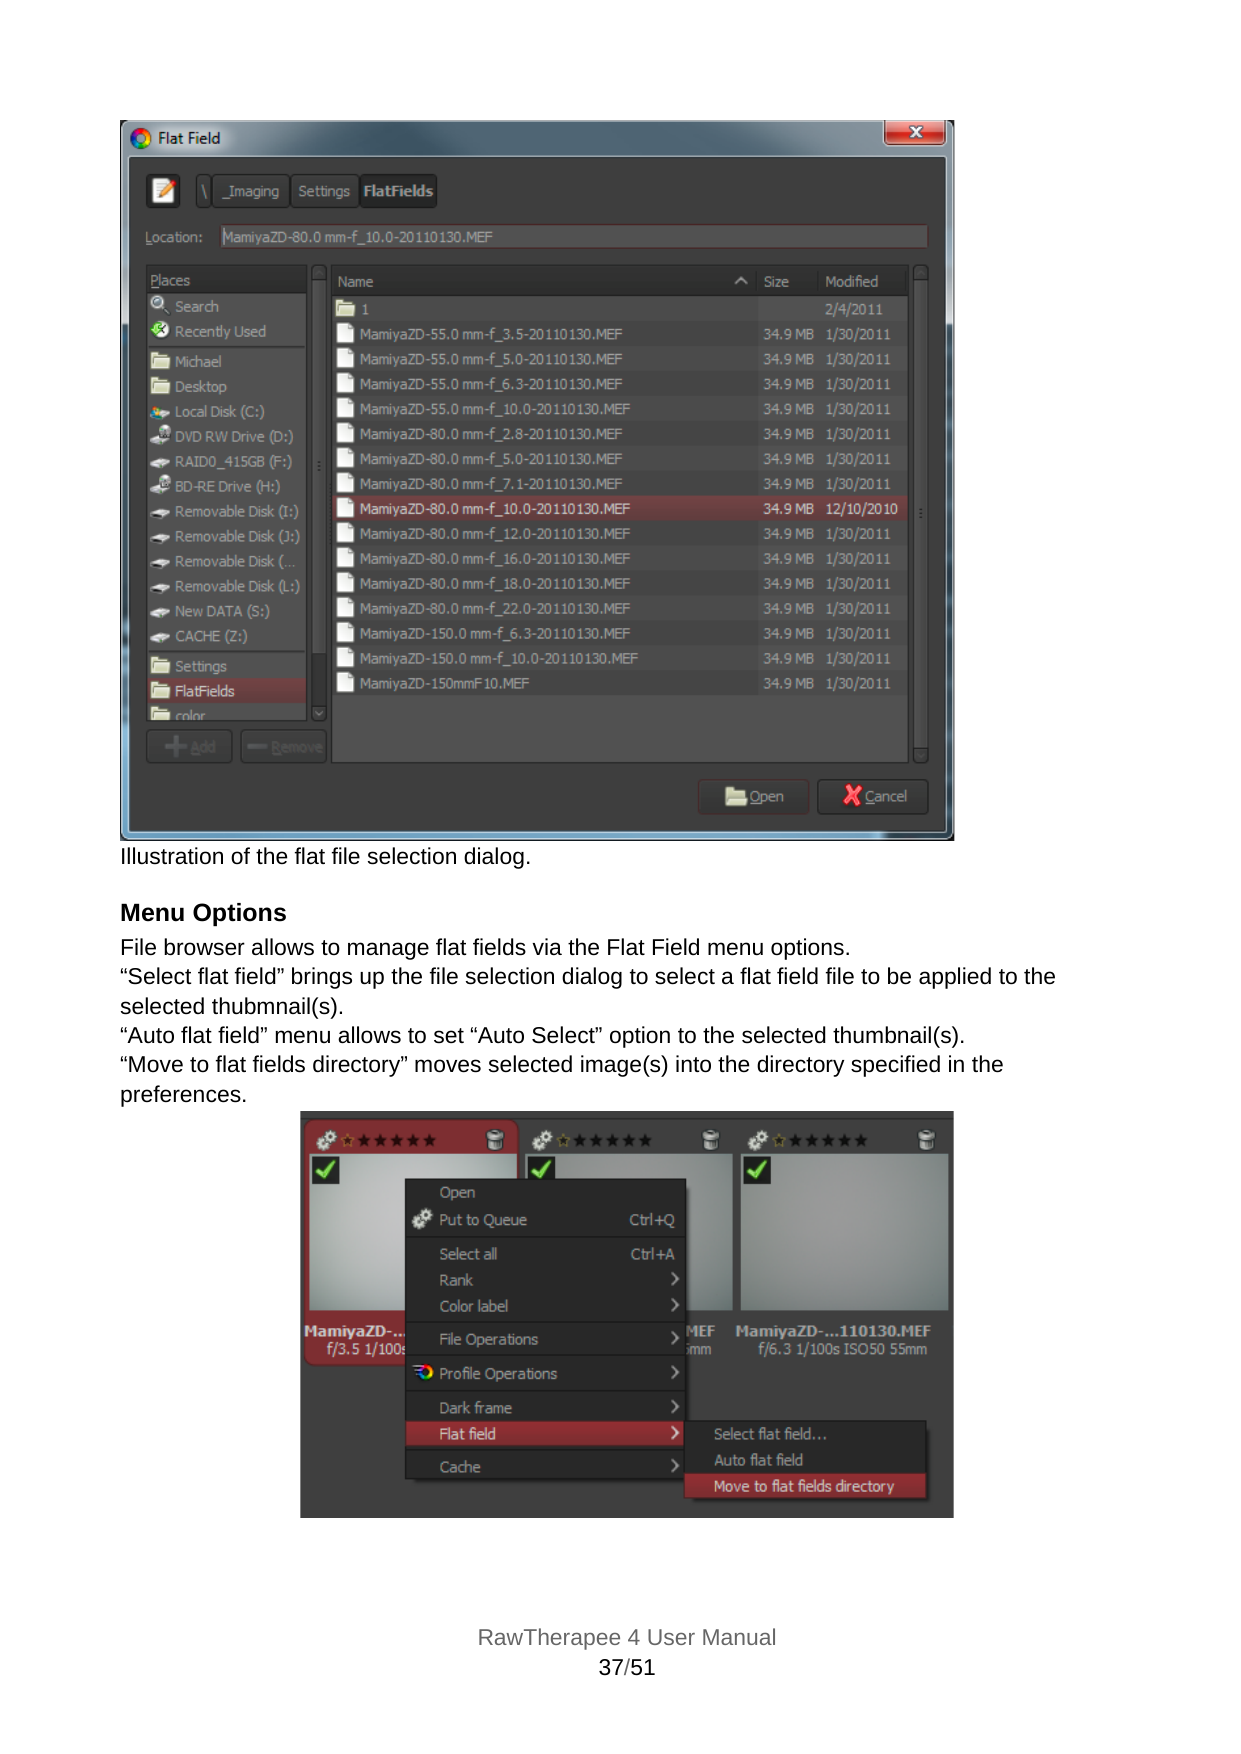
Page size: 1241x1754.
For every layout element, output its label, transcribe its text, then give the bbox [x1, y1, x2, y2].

picture [300, 1111, 954, 1518]
subtitle Menu Options [120, 898, 1134, 926]
text File browser allows to manage flat fields via the Flat Field menu options. [120, 935, 1134, 960]
text Illustration of the flat file selection dialog. [120, 844, 1134, 870]
picture [120, 120, 955, 841]
text “Select flat field” brings up the file selection dialog to select a flat field file to be applied to the selected thubmnail(s). [120, 964, 1134, 1019]
text “Auto flat field” menu allows to set “Auto Select” option to the selected thumbnail(s). [120, 1023, 1134, 1048]
text “Move to flat fields directory” moves selected image(s) into the directory specified in the preferences. [120, 1052, 1134, 1107]
